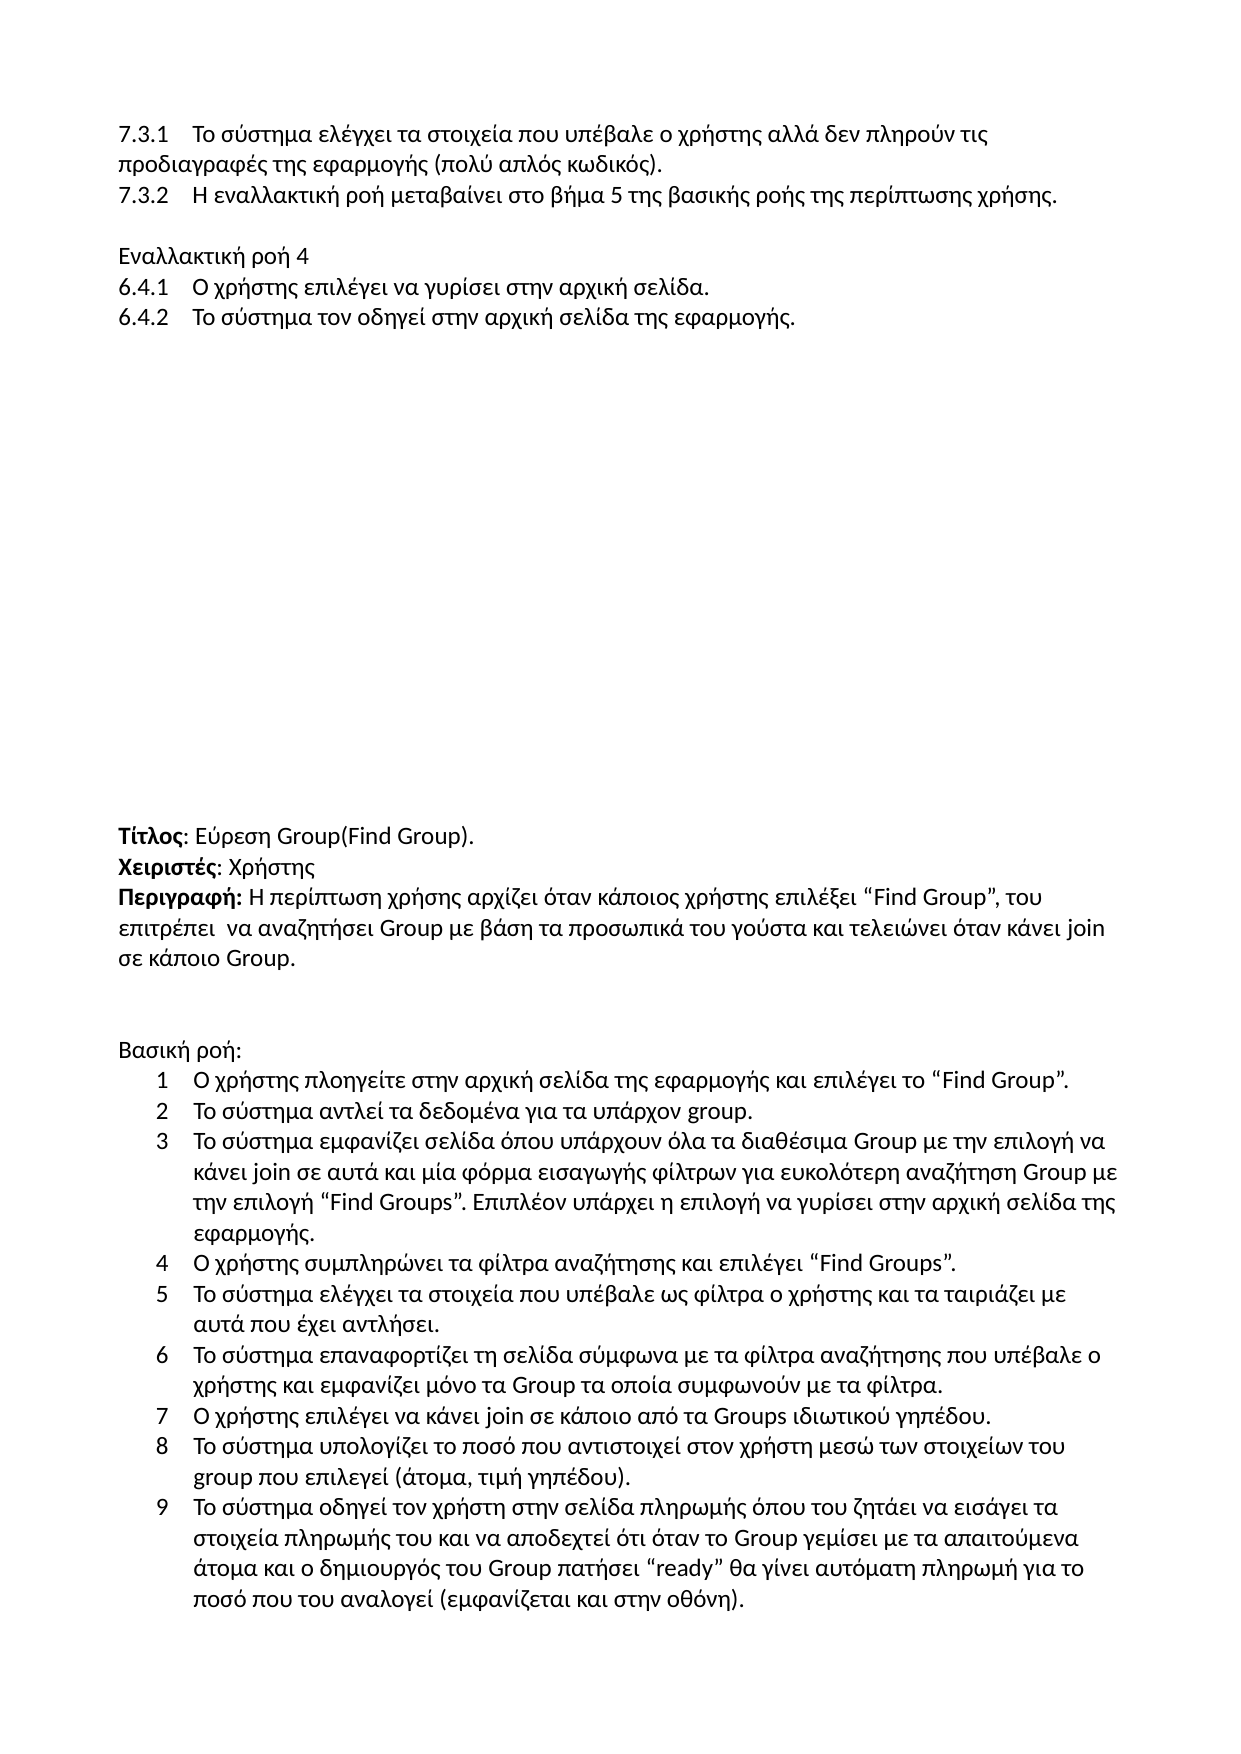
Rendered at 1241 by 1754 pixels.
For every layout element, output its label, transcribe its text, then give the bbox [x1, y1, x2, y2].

text 7.3.2 Η εναλλακτική ροή μεταβαίνει στο βήμα 5 της βασικής ροής της περίπτωσης χρήσης. [118, 179, 1122, 210]
text Περιγραφή: Η περίπτωση χρήσης αρχίζει όταν κάποιος χρήστης επιλέξει “Find Group”, του επιτρέπει να αναζητήσει Group με βάση τα προσωπικά του γούστα και τελειώνει όταν κάνει join σε κάποιο Group. [118, 881, 1122, 973]
text Τίτλος: Εύρεση Group(Find Group). [118, 820, 1122, 851]
list Το σύστημα επαναφορτίζει τη σελίδα σύμφωνα με τα φίλτρα αναζήτησης που υπέβαλε ο χρήστης και εμφανίζει μόνο τα Group τα οποία συμφωνούν με τα φίλτρα. [156, 1339, 1122, 1400]
text 7.3.1 Το σύστημα ελέγχει τα στοιχεία που υπέβαλε ο χρήστης αλλά δεν πληρούν τις προδιαγραφές της εφαρμογής (πολύ απλός κωδικός). [118, 118, 1122, 179]
text Εναλλακτική ροή 4 [118, 240, 1122, 271]
list Ο χρήστης συμπληρώνει τα φίλτρα αναζήτησης και επιλέγει “Find Groups”. [156, 1247, 1122, 1278]
list Το σύστημα υπολογίζει το ποσό που αντιστοιχεί στον χρήστη μεσώ των στοιχείων του group που επιλεγεί (άτομα, τιμή γηπέδου). [156, 1431, 1122, 1492]
text 6.4.2 Το σύστημα τον οδηγεί στην αρχική σελίδα της εφαρμογής. [118, 301, 1122, 332]
list Το σύστημα αντλεί τα δεδομένα για τα υπάρχον group. [156, 1095, 1122, 1125]
list Το σύστημα ελέγχει τα στοιχεία που υπέβαλε ως φίλτρα ο χρήστης και τα ταιριάζει με αυτά που έχει αντλήσει. [156, 1278, 1122, 1339]
list Το σύστημα οδηγεί τον χρήστη στην σελίδα πληρωμής όπου του ζητάει να εισάγει τα στοιχεία πληρωμής του και να αποδεχτεί ότι όταν το Group γεμίσει με τα απαιτούμενα άτομα και ο δημιουργός του Group πατήσει “ready” θα γίνει αυτόματη πληρωμή για το ποσό που του αναλογεί (εμφανίζεται και στην οθόνη). [156, 1492, 1122, 1614]
list Ο χρήστης επιλέγει να κάνει join σε κάποιο από τα Groups ιδιωτικού γηπέδου. [156, 1400, 1122, 1431]
list Ο χρήστης πλοηγείτε στην αρχική σελίδα της εφαρμογής και επιλέγει το “Find Group”. [156, 1064, 1122, 1095]
text Βασική ροή: [118, 1034, 1122, 1064]
list Το σύστημα εμφανίζει σελίδα όπου υπάρχουν όλα τα διαθέσιμα Group με την επιλογή να κάνει join σε αυτά και μία φόρμα εισαγωγής φίλτρων για ευκολότερη αναζήτηση Group με την επιλογή “Find Groups”. Επιπλέον υπάρχει η επιλογή να γυρίσει στην αρχική σελίδα της εφαρμογής. [156, 1125, 1122, 1247]
text Χειριστές: Χρήστης [118, 851, 1122, 881]
text 6.4.1 O χρήστης επιλέγει να γυρίσει στην αρχική σελίδα. [118, 271, 1122, 301]
